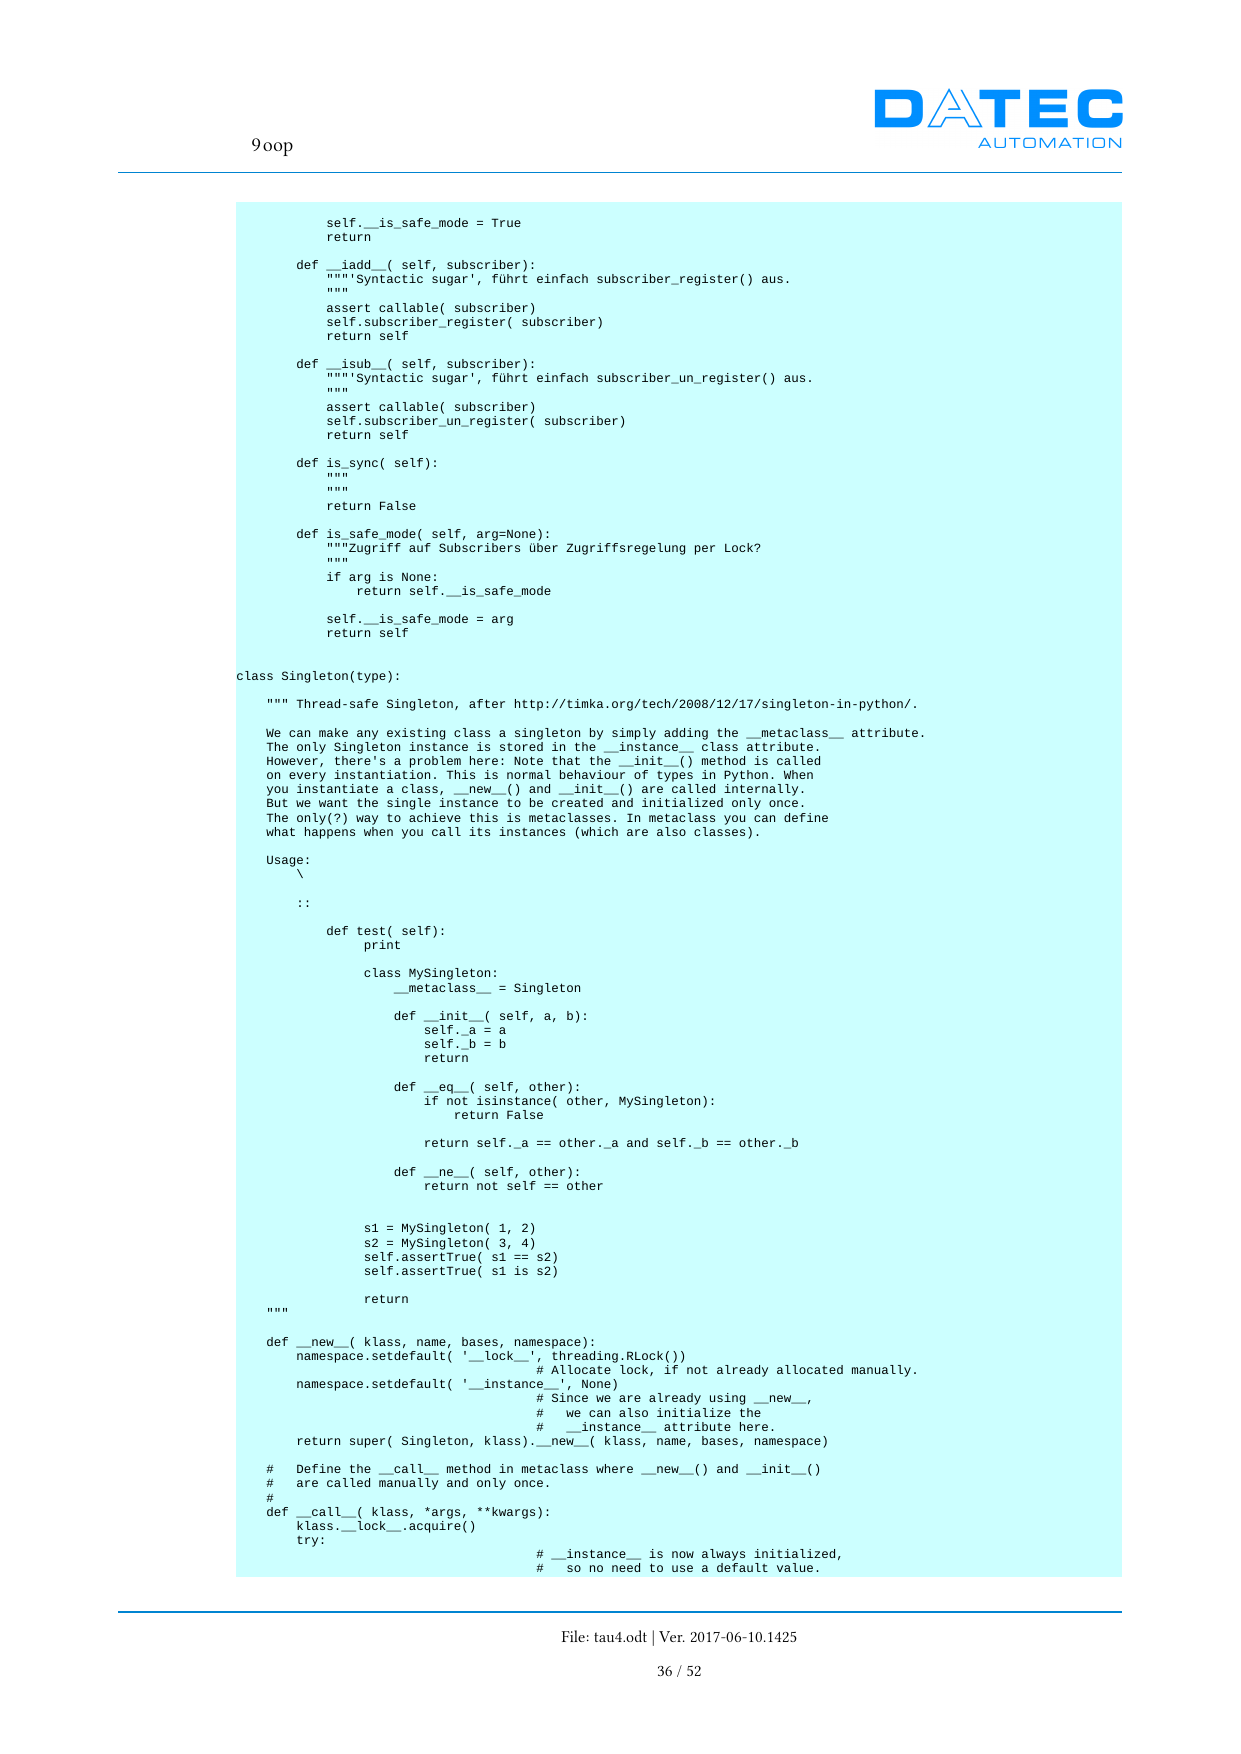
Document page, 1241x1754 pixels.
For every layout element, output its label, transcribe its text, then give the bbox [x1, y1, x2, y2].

text on every instantiation. This is normal behaviour of types in Python. When [236, 769, 1122, 783]
text return super( Singleton, klass).__new__( klass, name, bases, namespace) [236, 1435, 1122, 1449]
text klass.__lock__.acquire() [236, 1520, 1122, 1534]
text # [236, 1492, 1122, 1506]
text :: [236, 897, 1122, 911]
text if arg is None: [236, 571, 1122, 585]
text # __instance__ attribute here. [236, 1421, 1122, 1435]
text return not self == other [236, 1180, 1122, 1194]
text what happens when you call its instances (which are also classes). [236, 826, 1122, 840]
text def is_safe_mode( self, arg=None): [236, 528, 1122, 542]
text return [236, 231, 1122, 245]
text We can make any existing class a singleton by simply adding the __metaclass__ attribute. [236, 727, 1122, 741]
text return self [236, 429, 1122, 443]
text """Zugriff auf Subscribers über Zugriffsregelung per Lock? [236, 542, 1122, 557]
text if not isinstance( other, MySingleton): [236, 1095, 1122, 1109]
text def __isub__( self, subscriber): [236, 358, 1122, 372]
text return self [236, 330, 1122, 344]
text def __ne__( self, other): [236, 1166, 1122, 1180]
text The only Singleton instance is stored in the __instance__ class attribute. [236, 741, 1122, 755]
text class Singleton(type): [236, 670, 1122, 684]
text """ [236, 486, 1122, 500]
text """'Syntactic sugar', führt einfach subscriber_un_register() aus. [236, 372, 1122, 387]
text self._a = a [236, 1024, 1122, 1038]
text self.assertTrue( s1 == s2) [236, 1251, 1122, 1265]
text def __iadd__( self, subscriber): [236, 259, 1122, 273]
text # so no need to use a default value. [236, 1562, 1122, 1577]
text return self._a == other._a and self._b == other._b [236, 1137, 1122, 1152]
text self._b = b [236, 1038, 1122, 1052]
text # __instance__ is now always initialized, [236, 1548, 1122, 1562]
text self.subscriber_register( subscriber) [236, 316, 1122, 330]
text """'Syntactic sugar', führt einfach subscriber_register() aus. [236, 273, 1122, 287]
text def __eq__( self, other): [236, 1081, 1122, 1095]
text Usage: [236, 854, 1122, 868]
text def is_sync( self): [236, 457, 1122, 472]
text self.assertTrue( s1 is s2) [236, 1265, 1122, 1279]
text assert callable( subscriber) [236, 302, 1122, 316]
text self.__is_safe_mode = True [236, 217, 1122, 231]
text But we want the single instance to be created and initialized only once. [236, 797, 1122, 812]
text # Define the __call__ method in metaclass where __new__() and __init__() [236, 1463, 1122, 1477]
text return False [236, 500, 1122, 514]
text namespace.setdefault( '__lock__', threading.RLock()) [236, 1350, 1122, 1364]
text try: [236, 1534, 1122, 1548]
text self.__is_safe_mode = arg [236, 613, 1122, 627]
text self.subscriber_un_register( subscriber) [236, 415, 1122, 429]
text return self [236, 627, 1122, 642]
text return self.__is_safe_mode [236, 585, 1122, 599]
text you instantiate a class, __new__() and __init__() are called internally. [236, 783, 1122, 797]
text """ Thread-safe Singleton, after http://timka.org/tech/2008/12/17/singleton-in-python/. [236, 698, 1122, 712]
text print [236, 939, 1122, 953]
text class MySingleton: [236, 967, 1122, 982]
text """ [236, 1307, 1122, 1322]
text # Since we are already using __new__, [236, 1392, 1122, 1407]
text """ [236, 472, 1122, 486]
picture [874, 88, 1123, 148]
text # we can also initialize the [236, 1407, 1122, 1421]
text def __init__( self, a, b): [236, 1010, 1122, 1024]
text However, there's a problem here: Note that the __init__() method is called [236, 755, 1122, 769]
text s1 = MySingleton( 1, 2) [236, 1222, 1122, 1237]
text return False [236, 1109, 1122, 1123]
text assert callable( subscriber) [236, 401, 1122, 415]
text # are called manually and only once. [236, 1477, 1122, 1492]
text namespace.setdefault( '__instance__', None) [236, 1378, 1122, 1392]
text def __new__( klass, name, bases, namespace): [236, 1336, 1122, 1350]
text """ [236, 387, 1122, 401]
text return [236, 1052, 1122, 1067]
text # Allocate lock, if not already allocated manually. [236, 1364, 1122, 1378]
text The only(?) way to achieve this is metaclasses. In metaclass you can define [236, 812, 1122, 826]
text def test( self): [236, 925, 1122, 939]
text s2 = MySingleton( 3, 4) [236, 1237, 1122, 1251]
text """ [236, 287, 1122, 302]
text \ [236, 868, 1122, 882]
text __metaclass__ = Singleton [236, 982, 1122, 996]
text def __call__( klass, *args, **kwargs): [236, 1506, 1122, 1520]
text return [236, 1293, 1122, 1307]
text """ [236, 557, 1122, 571]
